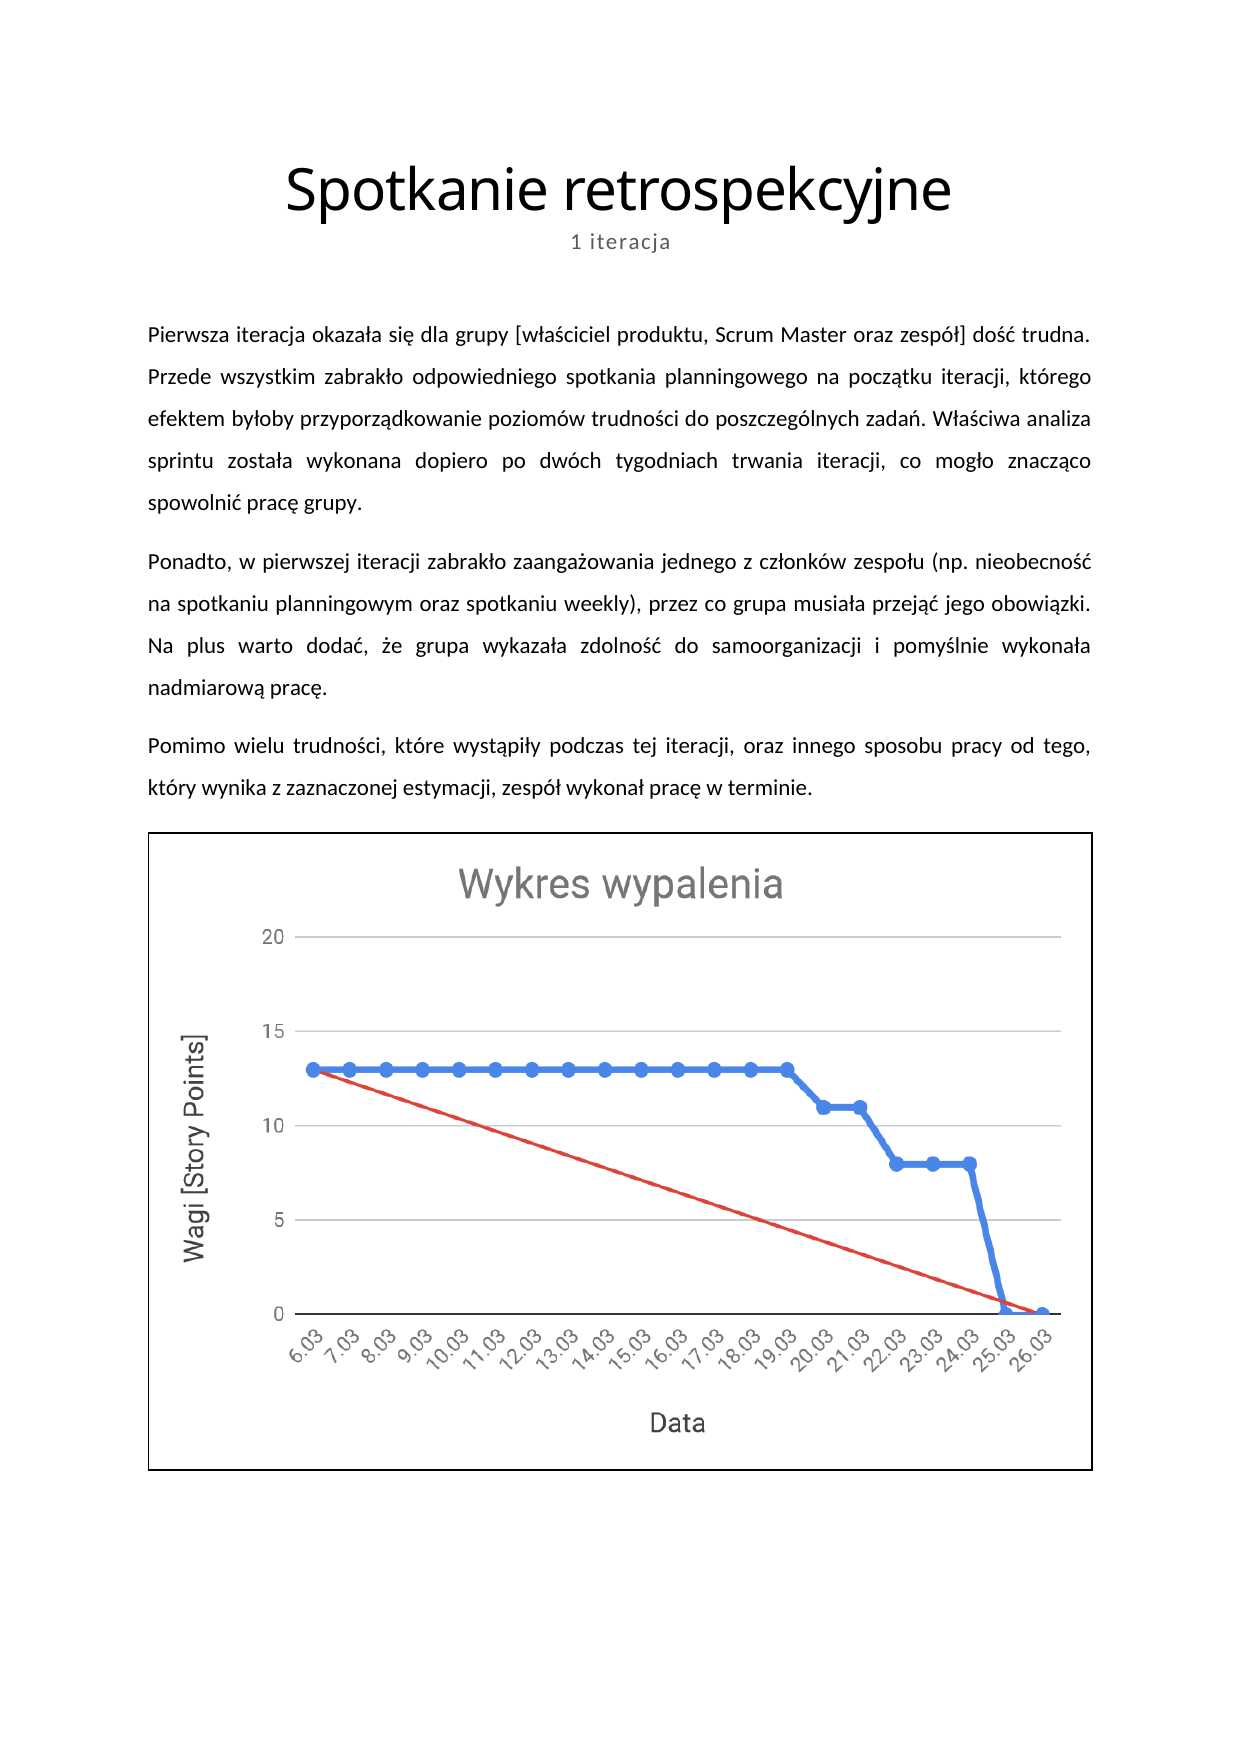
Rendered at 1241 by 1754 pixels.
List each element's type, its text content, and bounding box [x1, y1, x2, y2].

text Ponadto, w pierwszej iteracji zabrakło zaangażowania jednego z członków zespołu (np. nieobecność na spotkaniu planningowym oraz spotkaniu weekly), przez co grupa musiała przejąć jego obowiązki. Na plus warto dodać, że grupa wykazała zdolność do samoorganizacji i pomyślnie wykonała nadmiarową pracę. [148, 547, 1093, 701]
text Pierwsza iteracja okazała się dla grupy [właściciel produktu, Scrum Master oraz zespół] dość trudna. Przede wszystkim zabrakło odpowiedniego spotkania planningowego na początku iteracji, którego efektem byłoby przyporządkowanie poziomów trudności do poszczególnych zadań. Właściwa analiza sprintu została wykonana dopiero po dwóch tygodniach trwania iteracji, co mogło znacząco spowolnić pracę grupy. [148, 320, 1093, 516]
text 1 iteracja [148, 227, 1093, 255]
text Spotkanie retrospekcyjne [148, 148, 1093, 227]
text Pomimo wielu trudności, które wystąpiły podczas tej iteracji, oraz innego sposobu pracy od tego, który wynika z zaznaczonej estymacji, zespół wykonał pracę w terminie. [148, 731, 1093, 801]
